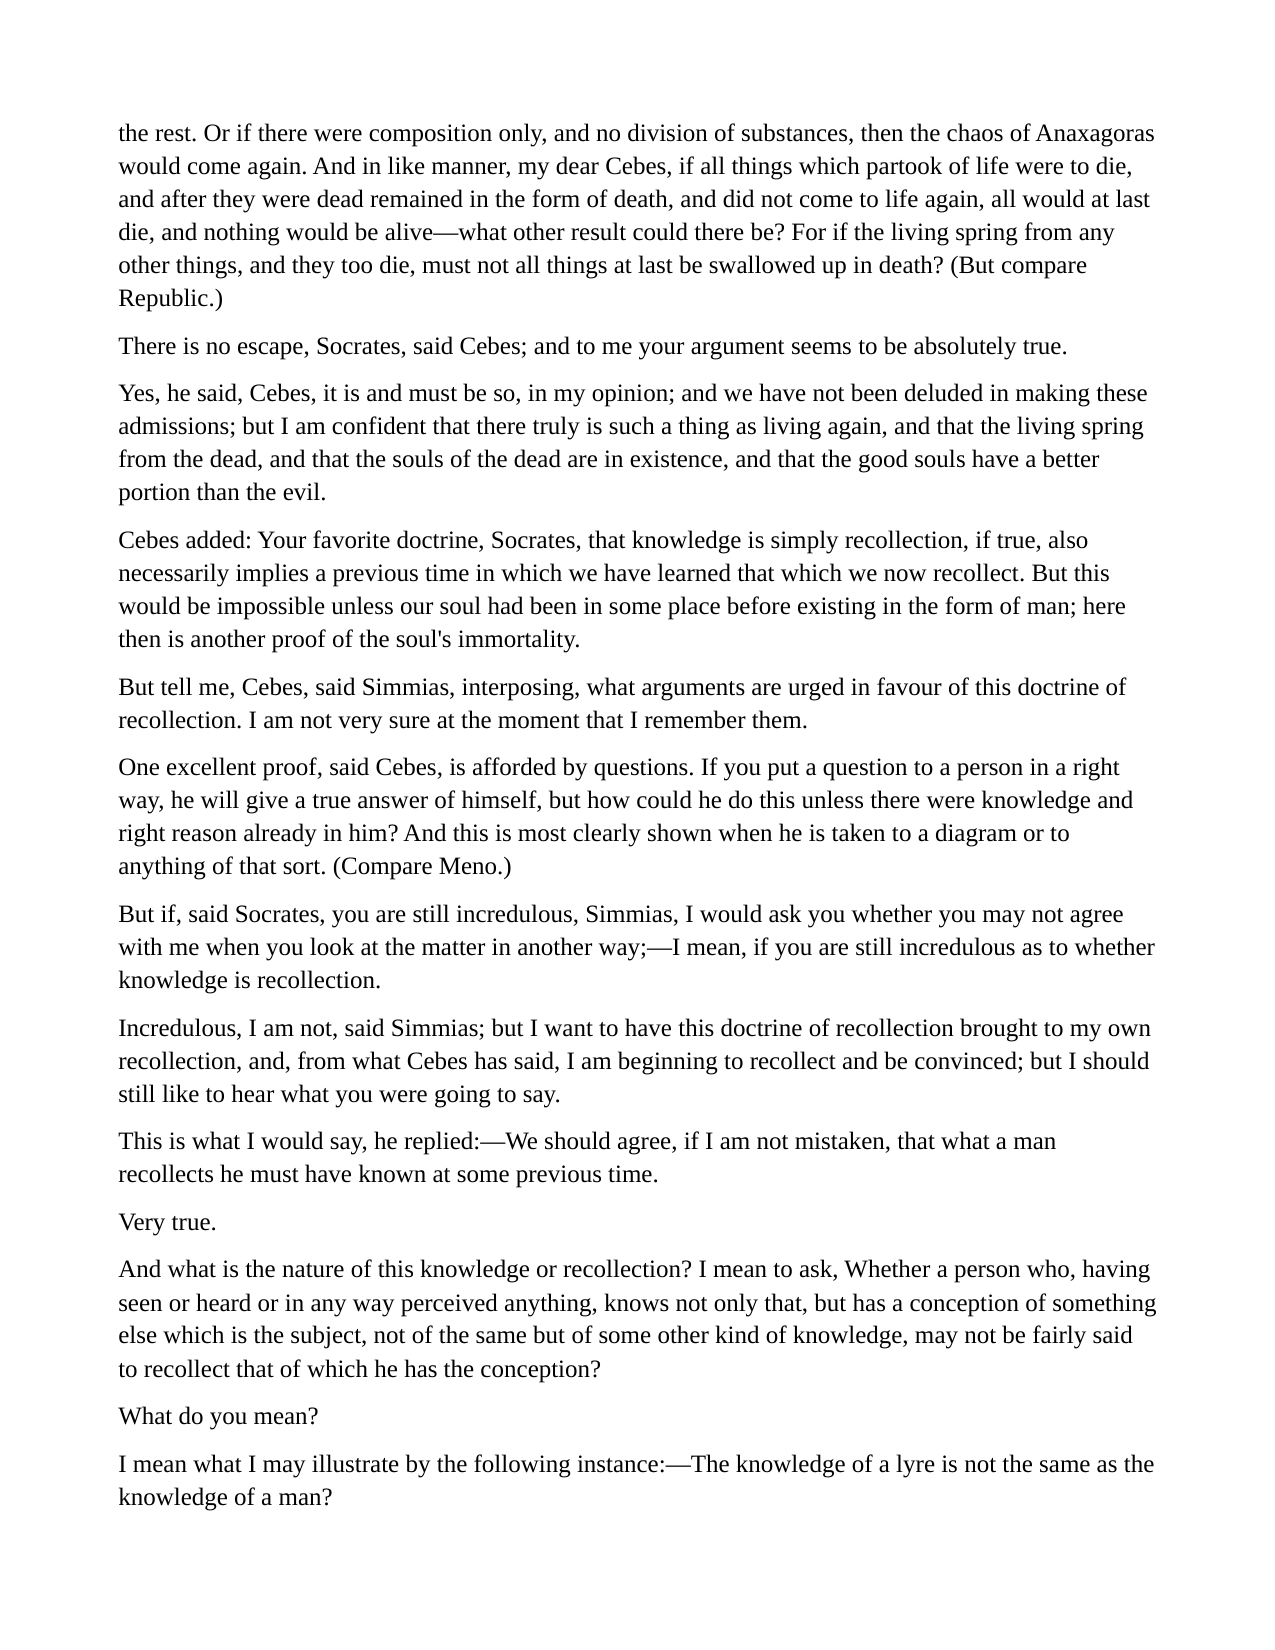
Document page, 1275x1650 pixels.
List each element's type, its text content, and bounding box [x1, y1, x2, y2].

text the rest. Or if there were composition only, and no division of substances, then the chaos of Anaxagoras would come again. And in like manner, my dear Cebes, if all things which partook of life were to die, and after they were dead remained in the form of death, and did not come to life again, all would at last die, and nothing would be alive—what other result could there be? For if the living spring from any other things, and they too die, must not all things at last be swallowed up in death? (But compare Republic.) [118, 118, 1157, 312]
text This is what I would say, he replied:—We should agree, if I am not mistaken, that what a man recollects he must have known at some previous time. [118, 1126, 1157, 1188]
text One excellent proof, said Cebes, is afforded by questions. If you put a question to a person in a right way, he will give a true answer of himself, but how could he do this unless there were knowledge and right reason already in him? And this is most clearly shown when he is taken to a diagram or to anything of that sort. (Compare Meno.) [118, 752, 1157, 880]
text And what is the nature of this knowledge or recollection? I mean to ask, Whether a person who, having seen or heard or in any way perceived anything, knows not only that, but has a conception of something else which is the subject, not of the same but of some other kind of knowledge, may not be fairly said to recollect that of which he has the conception? [118, 1254, 1157, 1382]
text But if, said Socrates, you are still incredulous, Simmias, I would ask you whether you may not agree with me when you look at the matter in another way;—I mean, if you are still incredulous as to whether knowledge is recollection. [118, 899, 1157, 994]
text I mean what I may illustrate by the following instance:—The knowledge of a lyre is not the same as the knowledge of a man? [118, 1449, 1157, 1511]
text Very true. [118, 1207, 1157, 1236]
text Incredulous, I am not, said Simmias; but I want to have this doctrine of recollection brought to my own recollection, and, from what Cebes has said, I am beginning to recollect and be convinced; but I should still like to hear what you were going to say. [118, 1013, 1157, 1107]
text But tell me, Cebes, said Simmias, interposing, what arguments are urged in favour of this doctrine of recollection. I am not very sure at the moment that I remember them. [118, 672, 1157, 733]
text Yes, he said, Cebes, it is and must be so, in my opinion; and we have not been deluded in making these admissions; but I am confident that there truly is such a thing as living again, and that the living spring from the dead, and that the souls of the dead are in existence, and that the good souls have a better portion than the evil. [118, 378, 1157, 506]
text There is no escape, Socrates, said Cebes; and to me your argument seems to be absolutely true. [118, 331, 1157, 359]
text Cebes added: Your favorite doctrine, Socrates, that knowledge is simply recollection, if true, also necessarily implies a previous time in which we have learned that which we now recollect. But this would be impossible unless our soul had been in some place before existing in the form of man; here then is another proof of the soul's immortality. [118, 525, 1157, 653]
text What do you mean? [118, 1401, 1157, 1430]
